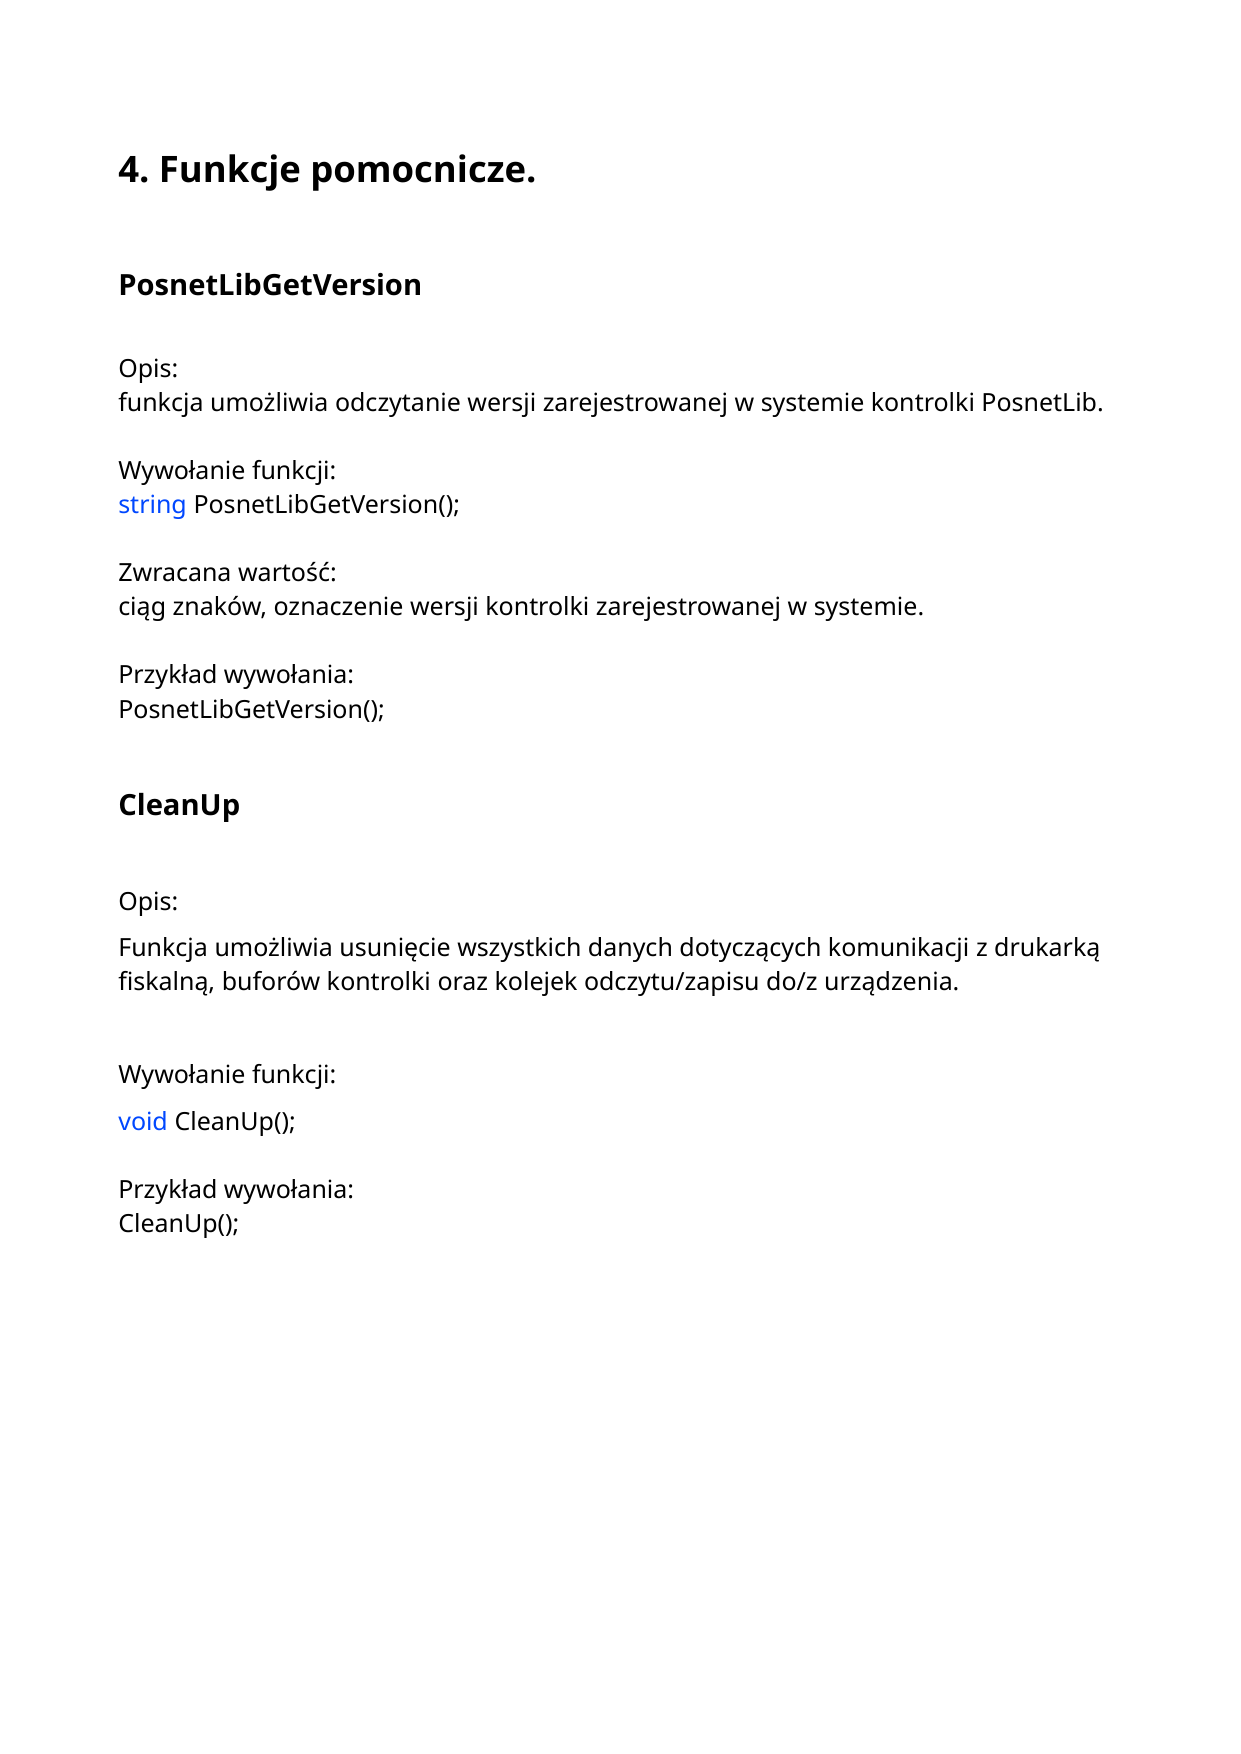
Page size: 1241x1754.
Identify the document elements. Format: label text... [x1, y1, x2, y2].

text Wywołanie funkcji: [118, 453, 1122, 487]
text ciąg znaków, oznaczenie wersji kontrolki zarejestrowanej w systemie. [118, 589, 1122, 623]
text Opis: [118, 351, 1122, 385]
text Przykład wywołania: [118, 657, 1122, 691]
text Wywołanie funkcji: [118, 1057, 1122, 1091]
text Zwracana wartość: [118, 555, 1122, 589]
subtitle 4. Funkcje pomocnicze. [118, 143, 1122, 193]
text Opis: [118, 883, 1122, 917]
text PosnetLibGetVersion(); [118, 691, 1122, 725]
text CleanUp(); [118, 1206, 1122, 1240]
text string PosnetLibGetVersion(); [118, 487, 1122, 521]
subtitle CleanUp [118, 784, 1122, 824]
text funkcja umożliwia odczytanie wersji zarejestrowanej w systemie kontrolki PosnetLib. [118, 385, 1122, 419]
text Przykład wywołania: [118, 1172, 1122, 1206]
text Funkcja umożliwia usunięcie wszystkich danych dotyczących komunikacji z drukarką fiskalną, buforów kontrolki oraz kolejek odczytu/zapisu do/z urządzenia. [118, 930, 1122, 998]
text void CleanUp(); [118, 1103, 1122, 1137]
subtitle PosnetLibGetVersion [118, 264, 1122, 304]
